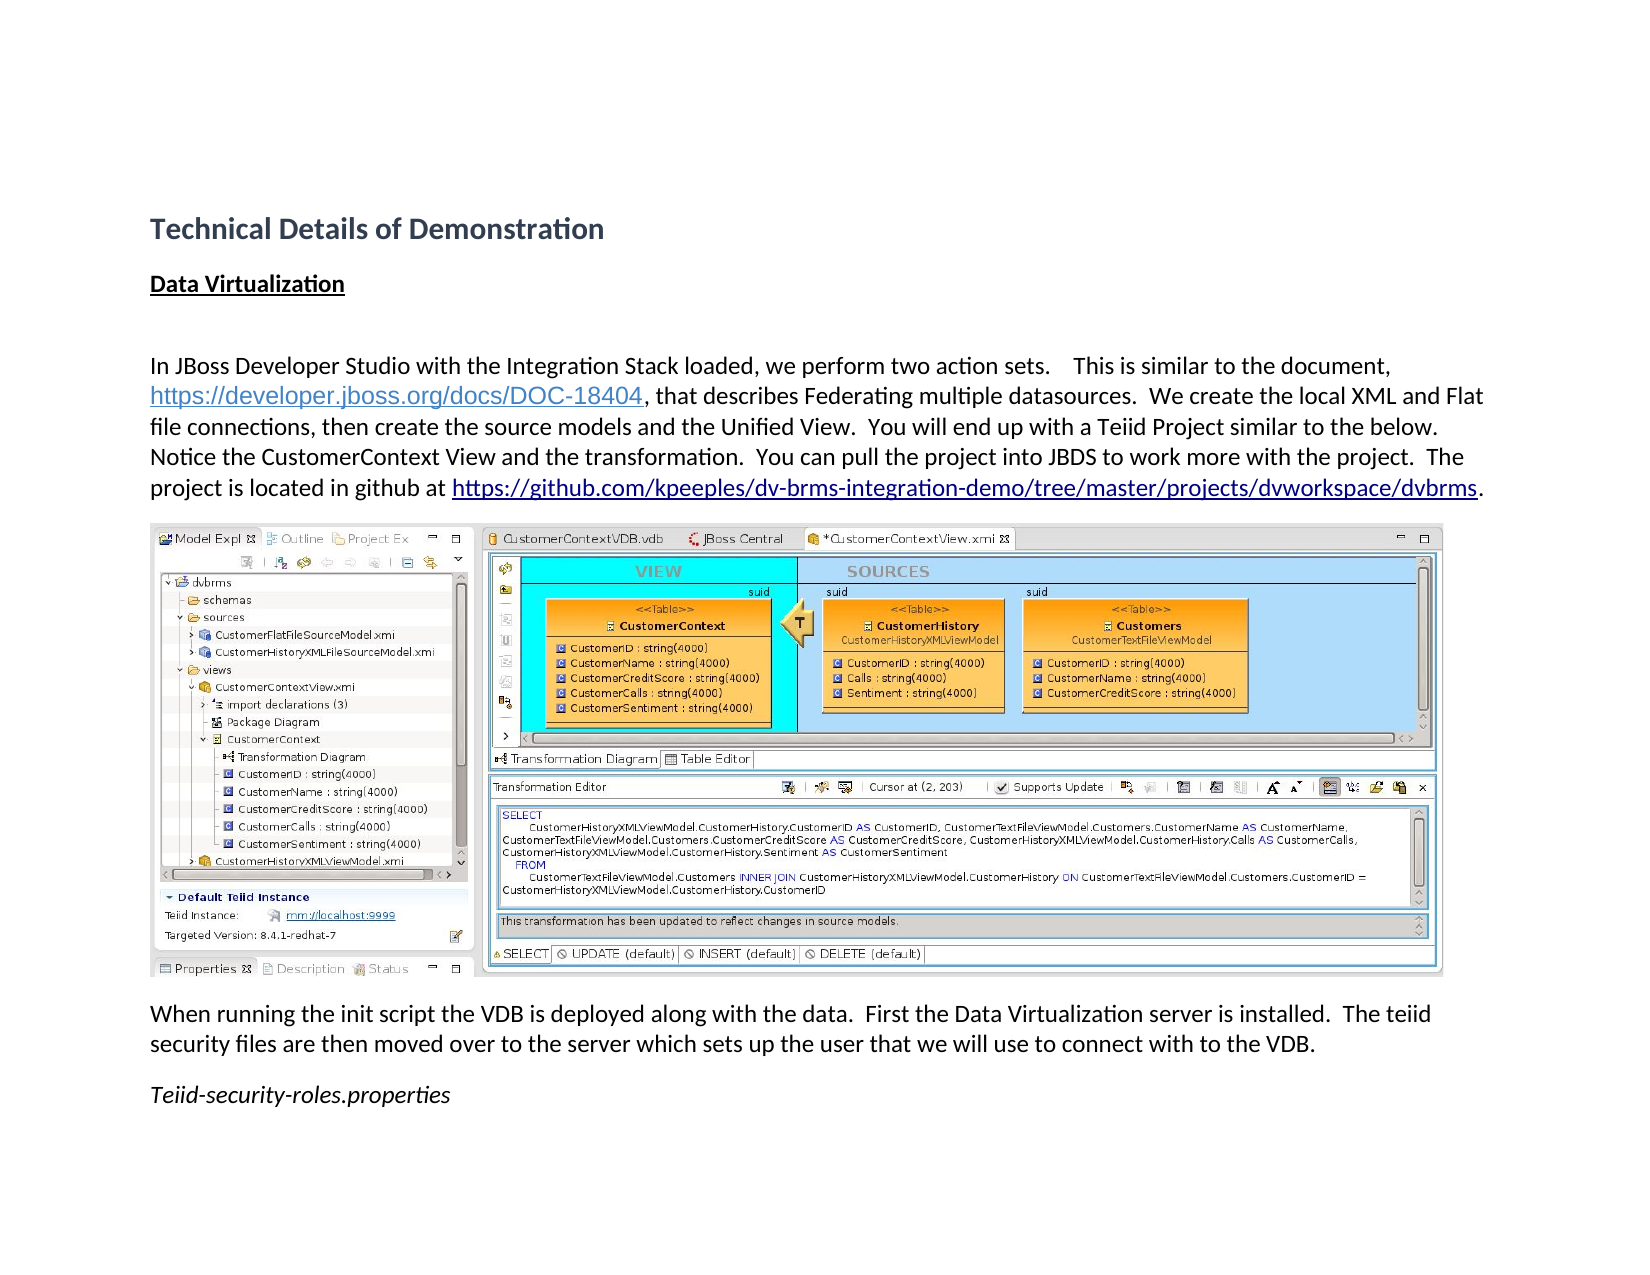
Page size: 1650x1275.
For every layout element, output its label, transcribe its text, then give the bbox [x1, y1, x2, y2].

text Teiid-security-roles.properties [150, 1080, 1500, 1110]
text When running the init script the VDB is deployed along with the data. First the Data Virtualization server is installed. The teiid security files are then moved over to the server which sets up the user that we will use to connect with to the VDB. [150, 998, 1500, 1059]
picture [150, 523, 1444, 977]
subtitle Technical Details of Demonstration [150, 209, 1500, 247]
subtitle Data Virtualization [150, 268, 1500, 298]
text In JBoss Developer Studio with the Integration Stack loaded, we perform two action sets. This is similar to the document, https://developer.jboss.org/docs/DOC-18404, that describes Federating multiple datasources. We create the local XML and Flat file connections, then create the source models and the Unified View. You will end up with a Teiid Project similar to the below. Notice the CustomerContext View and the transformation. You can pull the project into JBDS to work more with the project. The project is located in github at https://github.com/kpeeples/dv-brms-integration-demo/tree/master/projects/dvworkspace/dvbrms. [150, 350, 1500, 502]
